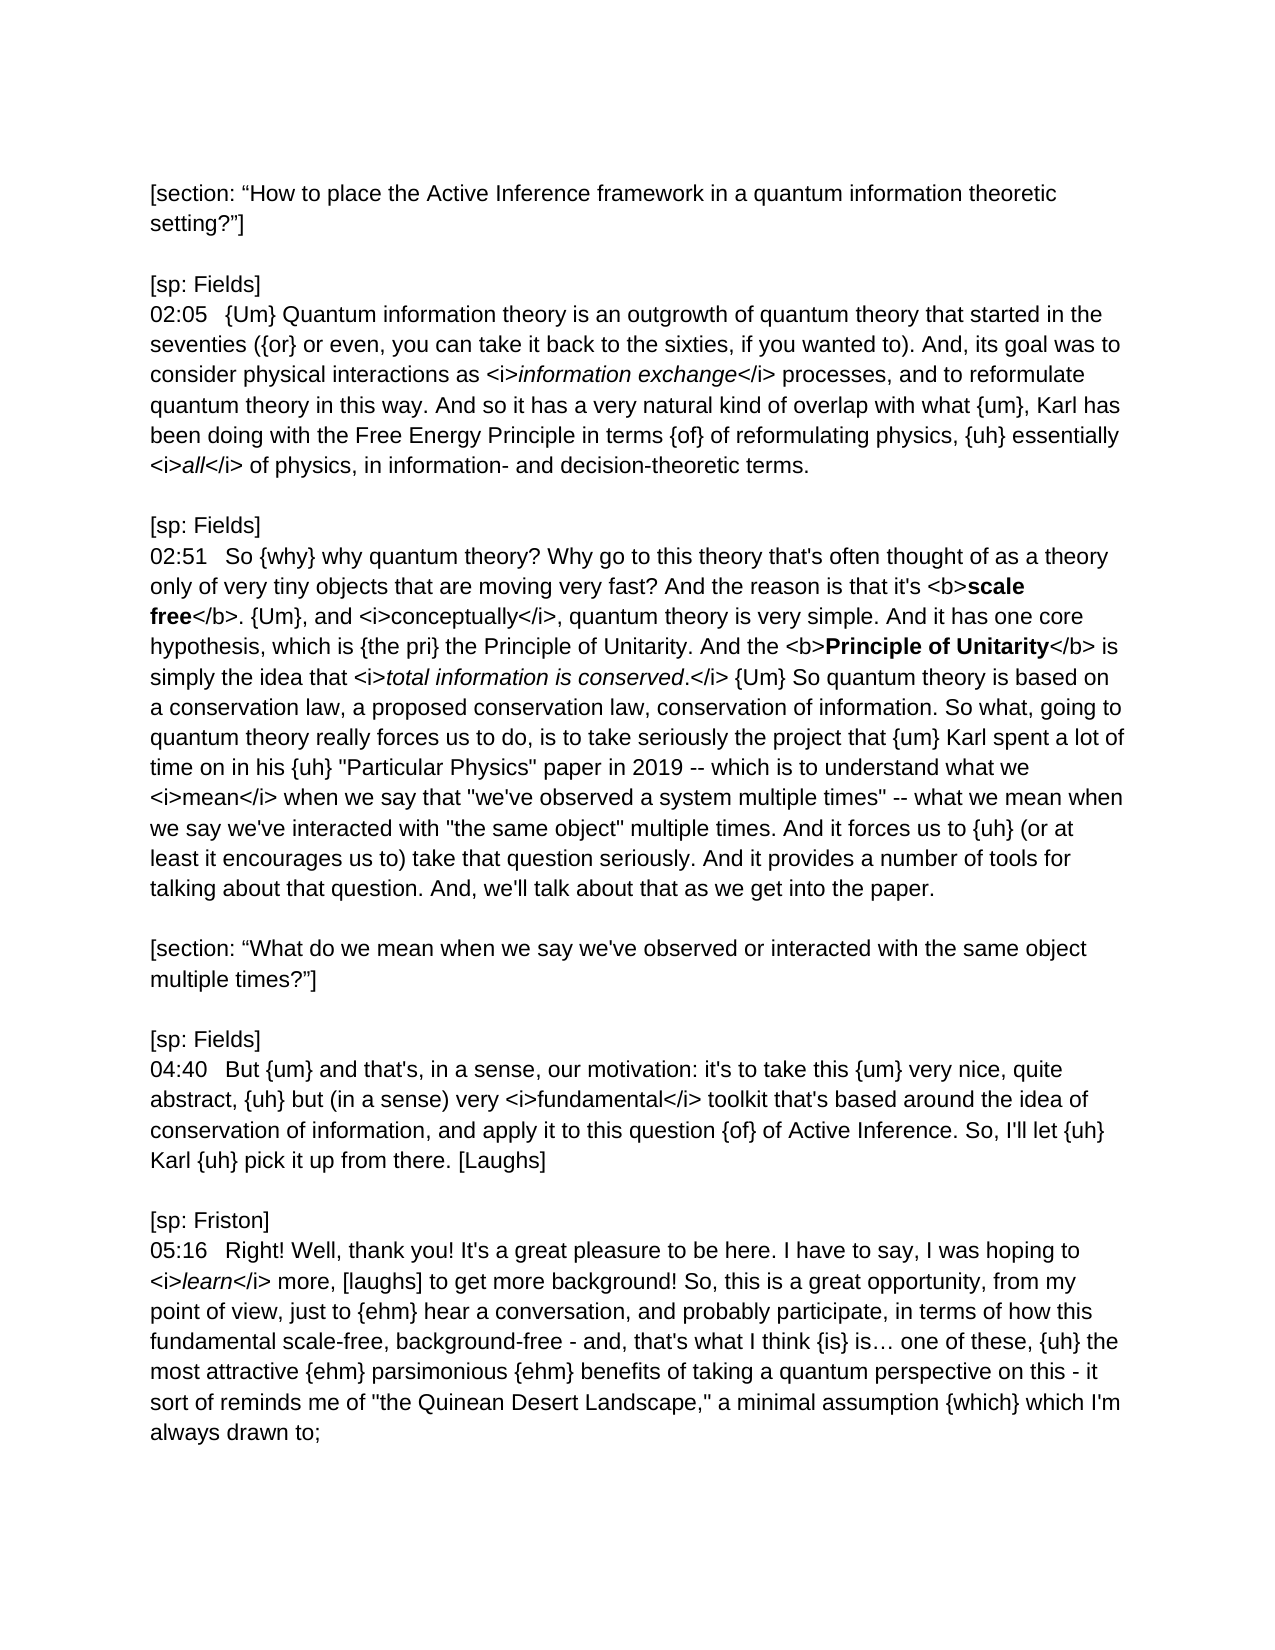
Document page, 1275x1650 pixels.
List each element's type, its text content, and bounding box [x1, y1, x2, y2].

text [sp: Friston] [150, 1207, 1125, 1234]
text 04:40 But {um} and that's, in a sense, our motivation: it's to take this {um} very nice, quite abstract, {uh} but (in a sense) very <i>fundamental</i> toolkit that's based around the idea of conservation of information, and apply it to this question {of} of Active Inference. So, I'll let {uh} Karl {uh} pick it up from there. [Laughs] [150, 1056, 1125, 1173]
text 05:16 Right! Well, thank you! It's a great pleasure to be here. I have to say, I was hoping to <i>learn</i> more, [laughs] to get more background! So, this is a great opportunity, from my point of view, just to {ehm} hear a conversation, and probably participate, in terms of how this fundamental scale-free, background-free - and, that's what I think {is} is… one of these, {uh} the most attractive {ehm} parsimonious {ehm} benefits of taking a quantum perspective on this - it sort of reminds me of "the Quinean Desert Landscape," a minimal assumption {which} which I'm always drawn to; [150, 1237, 1125, 1445]
text [sp: Fields] [150, 512, 1125, 539]
text [section: “What do we mean when we say we've observed or interacted with the same object multiple times?”] [150, 935, 1125, 992]
text [sp: Fields] [150, 271, 1125, 297]
text 02:51 So {why} why quantum theory? Why go to this theory that's often thought of as a theory only of very tiny objects that are moving very fast? And the reason is that it's <b>scale free</b>. {Um}, and <i>conceptually</i>, quantum theory is very simple. And it has one core hypothesis, which is {the pri} the Principle of Unitarity. And the <b>Principle of Unitarity</b> is simply the idea that <i>total information is conserved.</i> {Um} So quantum theory is based on a conservation law, a proposed conservation law, conservation of information. So what, going to quantum theory really forces us to do, is to take seriously the project that {um} Karl spent a lot of time on in his {uh} "Particular Physics" paper in 2019 -- which is to understand what we <i>mean</i> when we say that "we've observed a system multiple times" -- what we mean when we say we've interacted with "the same object" multiple times. And it forces us to {uh} (or at least it encourages us to) take that question seriously. And it provides a number of tools for talking about that question. And, we'll talk about that as we get into the paper. [150, 543, 1125, 901]
text [section: “How to place the Active Inference framework in a quantum information theoretic setting?”] [150, 180, 1125, 237]
text 02:05 {Um} Quantum information theory is an outgrowth of quantum theory that started in the seventies ({or} or even, you can take it back to the sixties, if you wanted to). And, its goal was to consider physical interactions as <i>information exchange</i> processes, and to reformulate quantum theory in this way. And so it has a very natural kind of overlap with what {um}, Karl has been doing with the Free Energy Principle in terms {of} of reformulating physics, {uh} essentially <i>all</i> of physics, in information- and decision-theoretic terms. [150, 301, 1125, 478]
text [sp: Fields] [150, 1026, 1125, 1052]
